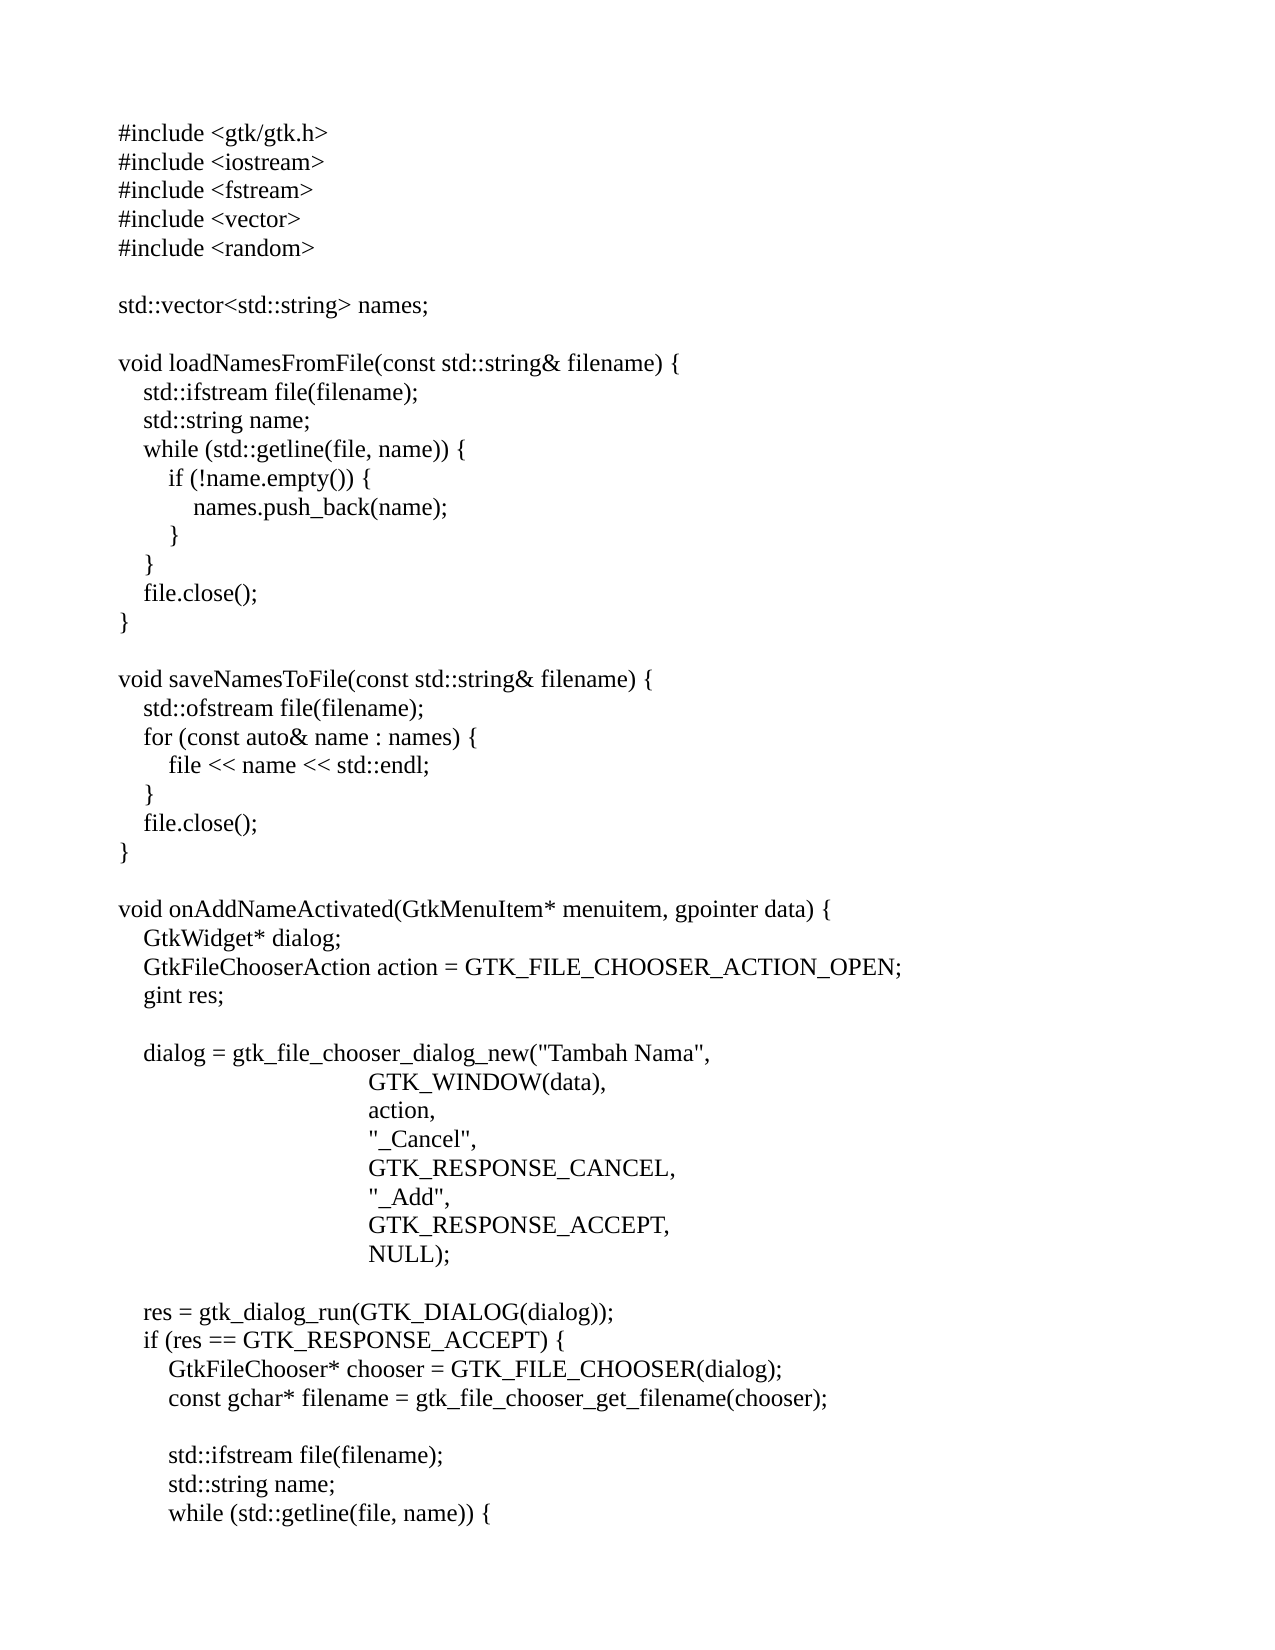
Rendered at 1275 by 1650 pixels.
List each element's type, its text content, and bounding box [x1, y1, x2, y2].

text std::ofstream file(filename); [118, 693, 1157, 722]
text if (!name.empty()) { [118, 463, 1157, 492]
text std::ifstream file(filename); [118, 377, 1157, 406]
text #include <gtk/gtk.h> [118, 118, 1157, 147]
text while (std::getline(file, name)) { [118, 434, 1157, 463]
text while (std::getline(file, name)) { [118, 1498, 1157, 1527]
text gint res; [118, 981, 1157, 1009]
text std::string name; [118, 1469, 1157, 1498]
text "_Add", [118, 1182, 1157, 1211]
text } [118, 779, 1157, 808]
text "_Cancel", [118, 1124, 1157, 1153]
text if (res == GTK_RESPONSE_ACCEPT) { [118, 1326, 1157, 1354]
text GTK_WINDOW(data), [118, 1067, 1157, 1096]
text names.push_back(name); [118, 492, 1157, 521]
text for (const auto& name : names) { [118, 722, 1157, 751]
text GtkFileChooser* chooser = GTK_FILE_CHOOSER(dialog); [118, 1354, 1157, 1383]
text std::vector<std::string> names; [118, 291, 1157, 319]
text std::string name; [118, 406, 1157, 434]
text void saveNamesToFile(const std::string& filename) { [118, 664, 1157, 693]
text void onAddNameActivated(GtkMenuItem* menuitem, gpointer data) { [118, 894, 1157, 923]
text #include <random> [118, 233, 1157, 262]
text const gchar* filename = gtk_file_chooser_get_filename(chooser); [118, 1383, 1157, 1412]
text file.close(); [118, 808, 1157, 837]
text void loadNamesFromFile(const std::string& filename) { [118, 348, 1157, 377]
text #include <iostream> [118, 147, 1157, 176]
text } [118, 837, 1157, 866]
text NULL); [118, 1239, 1157, 1268]
text } [118, 549, 1157, 578]
text GtkWidget* dialog; [118, 923, 1157, 952]
text } [118, 607, 1157, 636]
text action, [118, 1096, 1157, 1124]
text GtkFileChooserAction action = GTK_FILE_CHOOSER_ACTION_OPEN; [118, 952, 1157, 981]
text std::ifstream file(filename); [118, 1441, 1157, 1469]
text dialog = gtk_file_chooser_dialog_new("Tambah Nama", [118, 1038, 1157, 1067]
text GTK_RESPONSE_CANCEL, [118, 1153, 1157, 1182]
text res = gtk_dialog_run(GTK_DIALOG(dialog)); [118, 1297, 1157, 1326]
text GTK_RESPONSE_ACCEPT, [118, 1211, 1157, 1239]
text } [118, 521, 1157, 549]
text #include <vector> [118, 204, 1157, 233]
text file << name << std::endl; [118, 751, 1157, 779]
text file.close(); [118, 578, 1157, 607]
text #include <fstream> [118, 176, 1157, 204]
